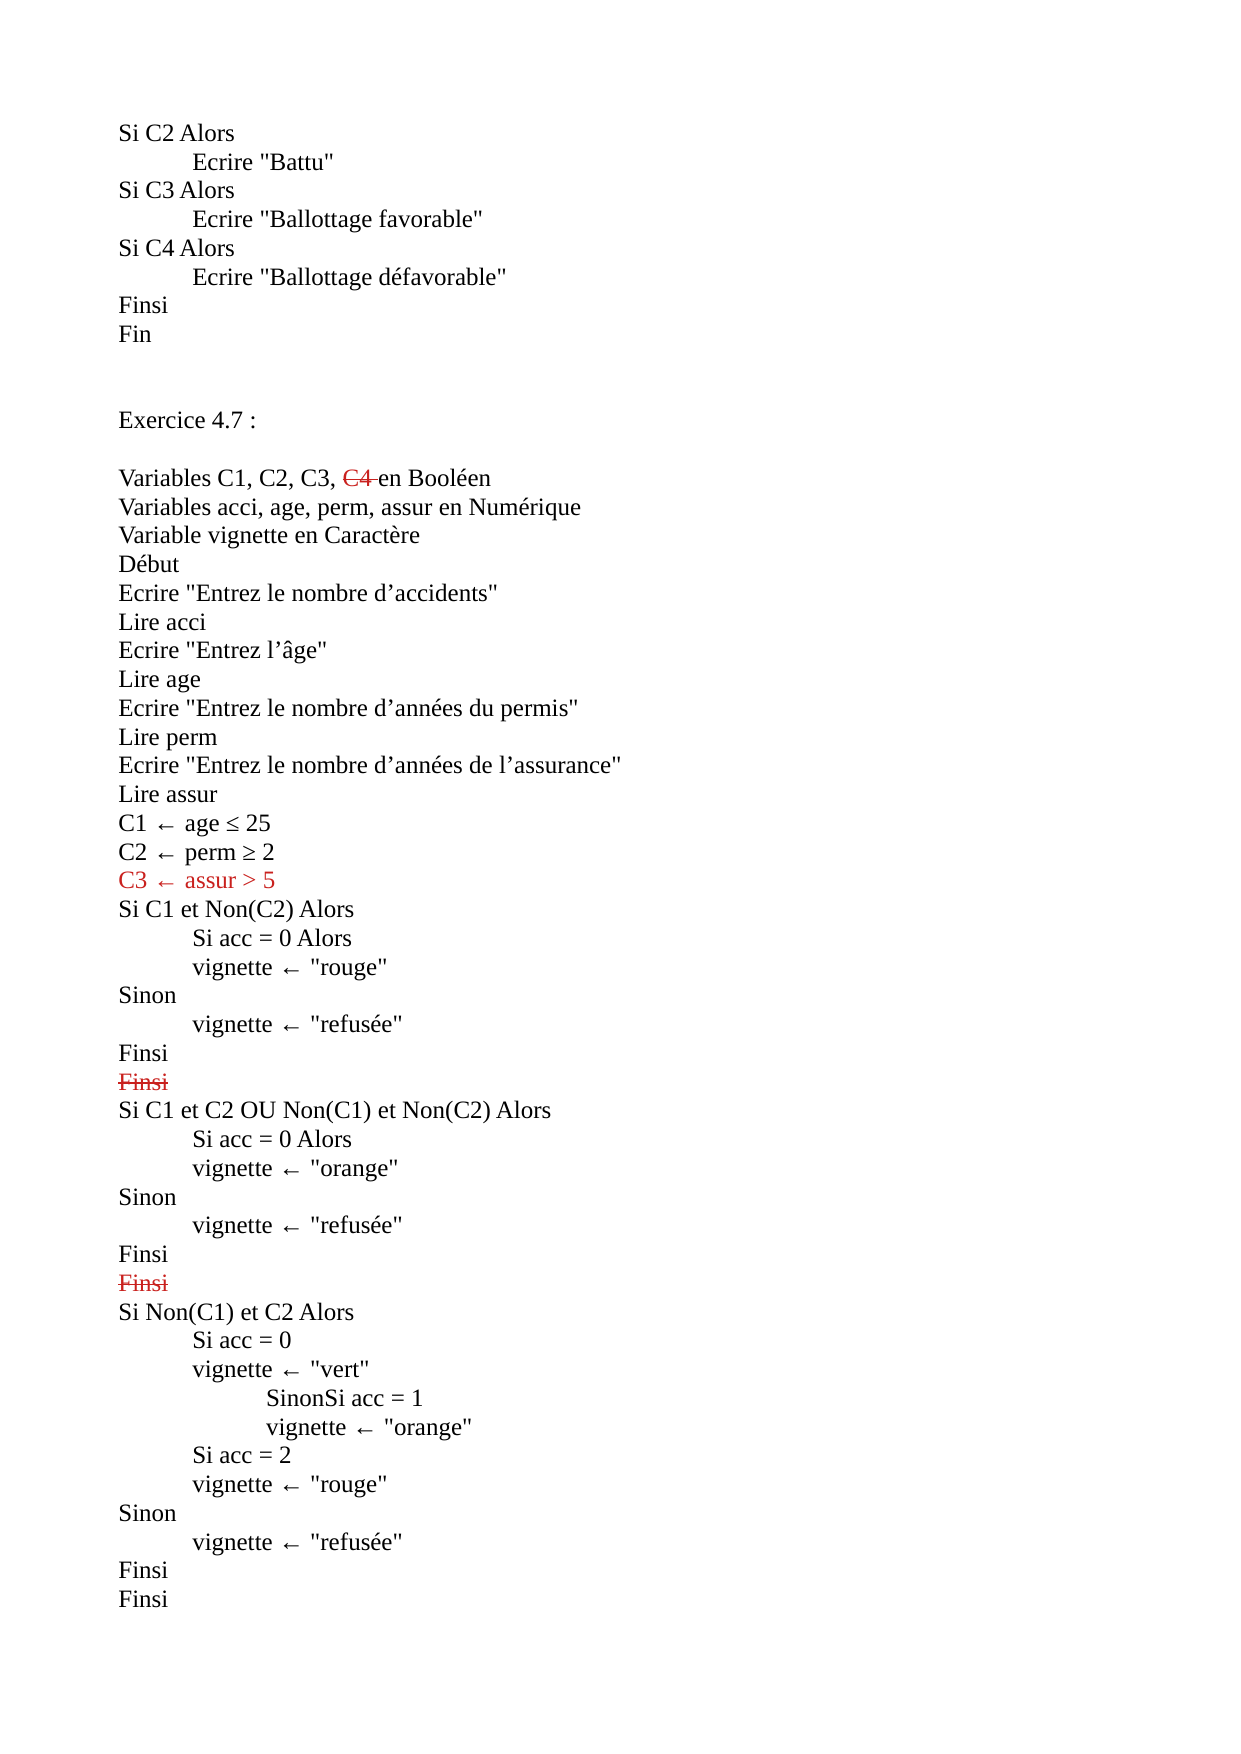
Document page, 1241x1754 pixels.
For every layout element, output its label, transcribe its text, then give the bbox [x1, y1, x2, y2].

text vignette ← "rouge" [118, 1469, 1122, 1498]
text Ecrire "Entrez l’âge" [118, 636, 1122, 664]
text Sinon [118, 981, 1122, 1009]
text Sinon [118, 1498, 1122, 1527]
text Finsi [118, 1556, 1122, 1584]
text Si acc = 0 Alors [118, 1124, 1122, 1153]
text Ecrire "Entrez le nombre d’accidents" [118, 578, 1122, 607]
text Lire age [118, 664, 1122, 693]
text Si acc = 0 Alors [118, 923, 1122, 952]
text Si acc = 2 [118, 1441, 1122, 1469]
text SinonSi acc = 1 [118, 1383, 1122, 1412]
text vignette ← "refusée" [118, 1527, 1122, 1556]
text Si C2 Alors [118, 118, 1122, 147]
text Ecrire "Ballottage favorable" [118, 204, 1122, 233]
text Fin [118, 319, 1122, 348]
text Sinon [118, 1182, 1122, 1211]
text vignette ← "vert" [118, 1354, 1122, 1383]
text vignette ← "refusée" [118, 1211, 1122, 1239]
text Variable vignette en Caractère [118, 521, 1122, 549]
text Finsi [118, 1067, 1122, 1096]
text Finsi [118, 1584, 1122, 1613]
text vignette ← "refusée" [118, 1009, 1122, 1038]
text C3 ← assur > 5 [118, 866, 1122, 894]
text vignette ← "rouge" [118, 952, 1122, 981]
text Finsi [118, 291, 1122, 319]
text Si acc = 0 [118, 1326, 1122, 1354]
text vignette ← "orange" [118, 1153, 1122, 1182]
text Lire acci [118, 607, 1122, 636]
text Finsi [118, 1268, 1122, 1297]
text vignette ← "orange" [118, 1412, 1122, 1441]
text Lire assur [118, 779, 1122, 808]
text Si C4 Alors [118, 233, 1122, 262]
text Variables acci, age, perm, assur en Numérique [118, 492, 1122, 521]
text Si Non(C1) et C2 Alors [118, 1297, 1122, 1326]
text Si C1 et C2 OU Non(C1) et Non(C2) Alors [118, 1096, 1122, 1124]
text C1 ← age ≤ 25 [118, 808, 1122, 837]
text Ecrire "Entrez le nombre d’années du permis" [118, 693, 1122, 722]
text Ecrire "Ballottage défavorable" [118, 262, 1122, 291]
text Finsi [118, 1239, 1122, 1268]
text Exercice 4.7 : [118, 406, 1122, 434]
text Ecrire "Entrez le nombre d’années de l’assurance" [118, 751, 1122, 779]
text Si C3 Alors [118, 176, 1122, 204]
text Début [118, 549, 1122, 578]
text Lire perm [118, 722, 1122, 751]
text Finsi [118, 1038, 1122, 1067]
text C2 ← perm ≥ 2 [118, 837, 1122, 866]
text Ecrire "Battu" [118, 147, 1122, 176]
text Si C1 et Non(C2) Alors [118, 894, 1122, 923]
text Variables C1, C2, C3, C4 en Booléen [118, 463, 1122, 492]
